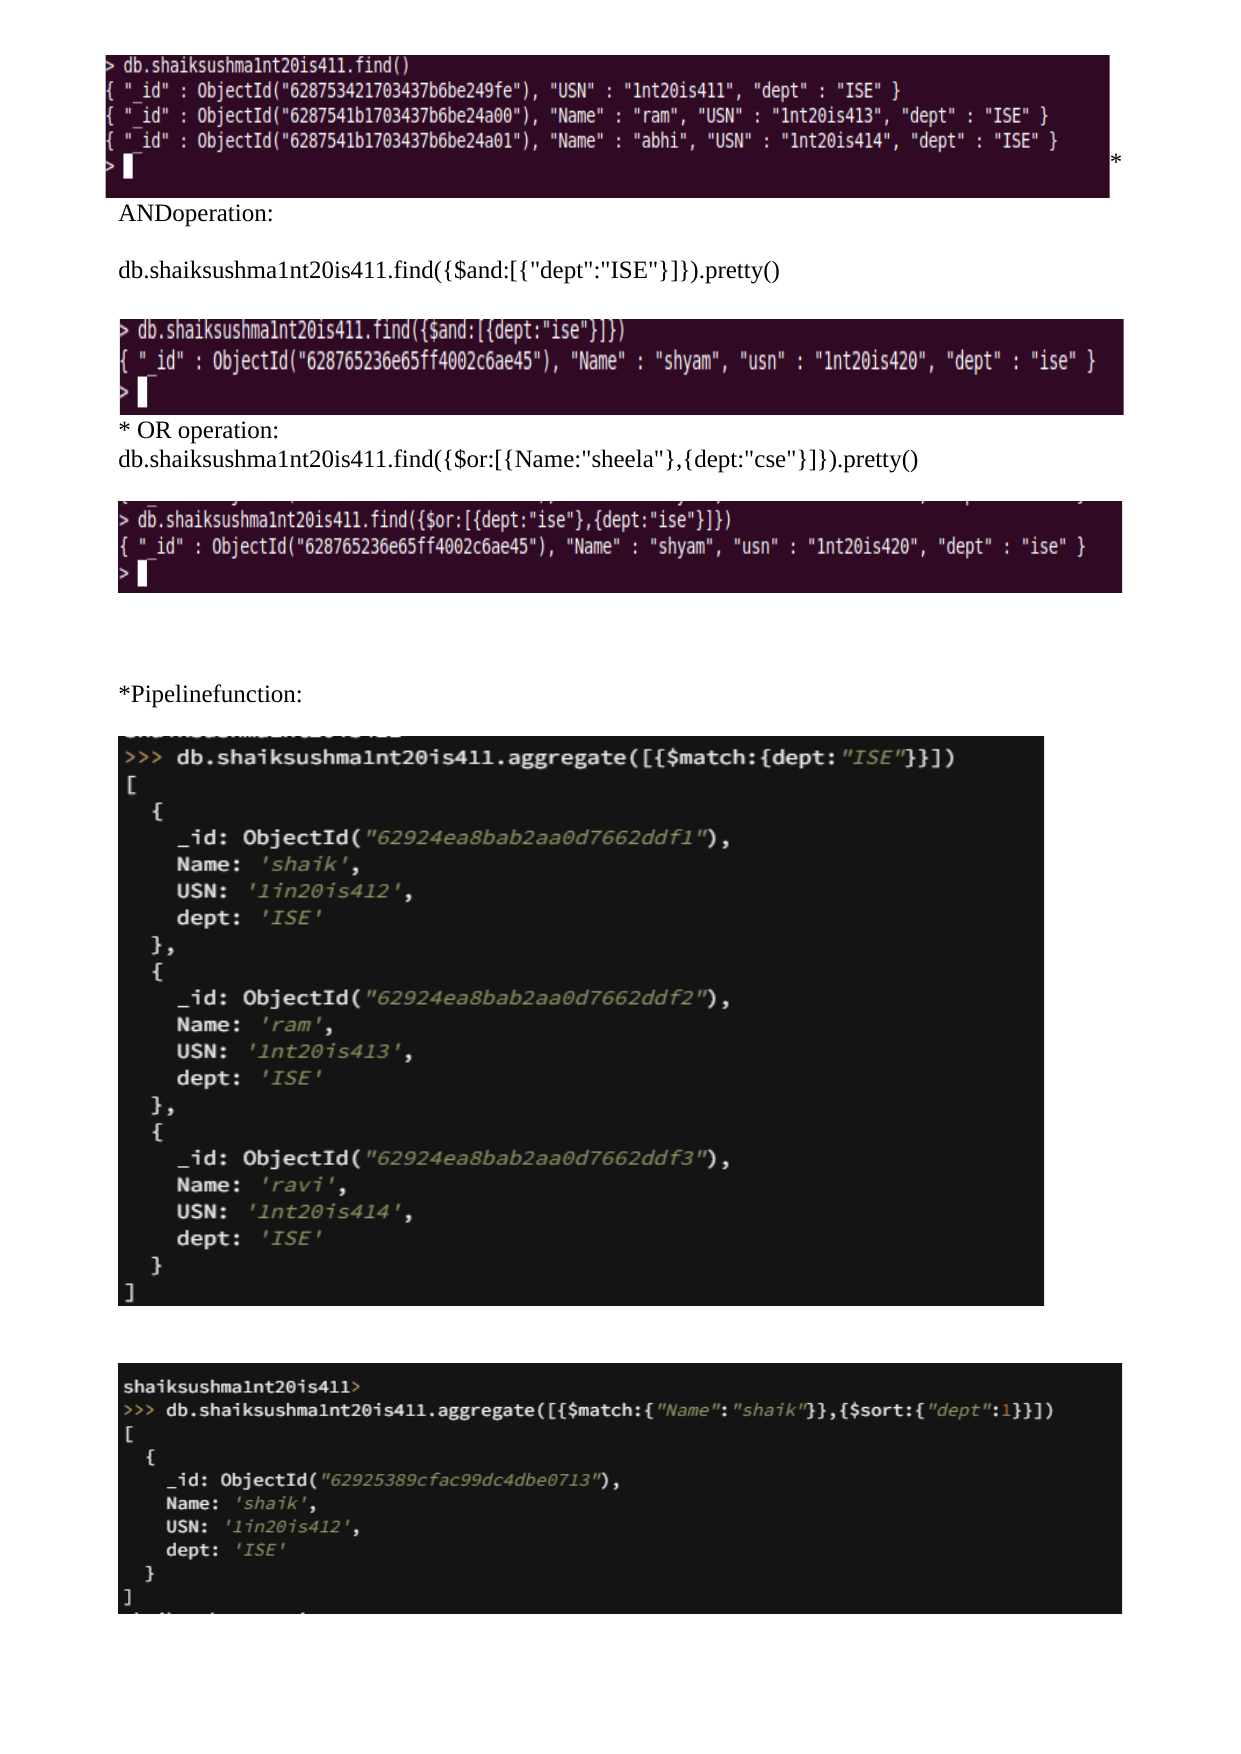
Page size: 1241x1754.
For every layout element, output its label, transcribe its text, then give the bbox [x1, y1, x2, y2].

text * OR operation: [118, 399, 1122, 444]
text db.shaiksushma1nt20is411.find({$and:[{"dept":"ISE"}]}).pretty() [118, 256, 1122, 284]
text *Pipelinefunction: [118, 679, 1122, 708]
text * ANDoperation: [118, 147, 1122, 227]
text db.shaiksushma1nt20is411.find({$or:[{Name:"sheela"},{dept:"cse"}]}).pretty() [118, 444, 1122, 472]
